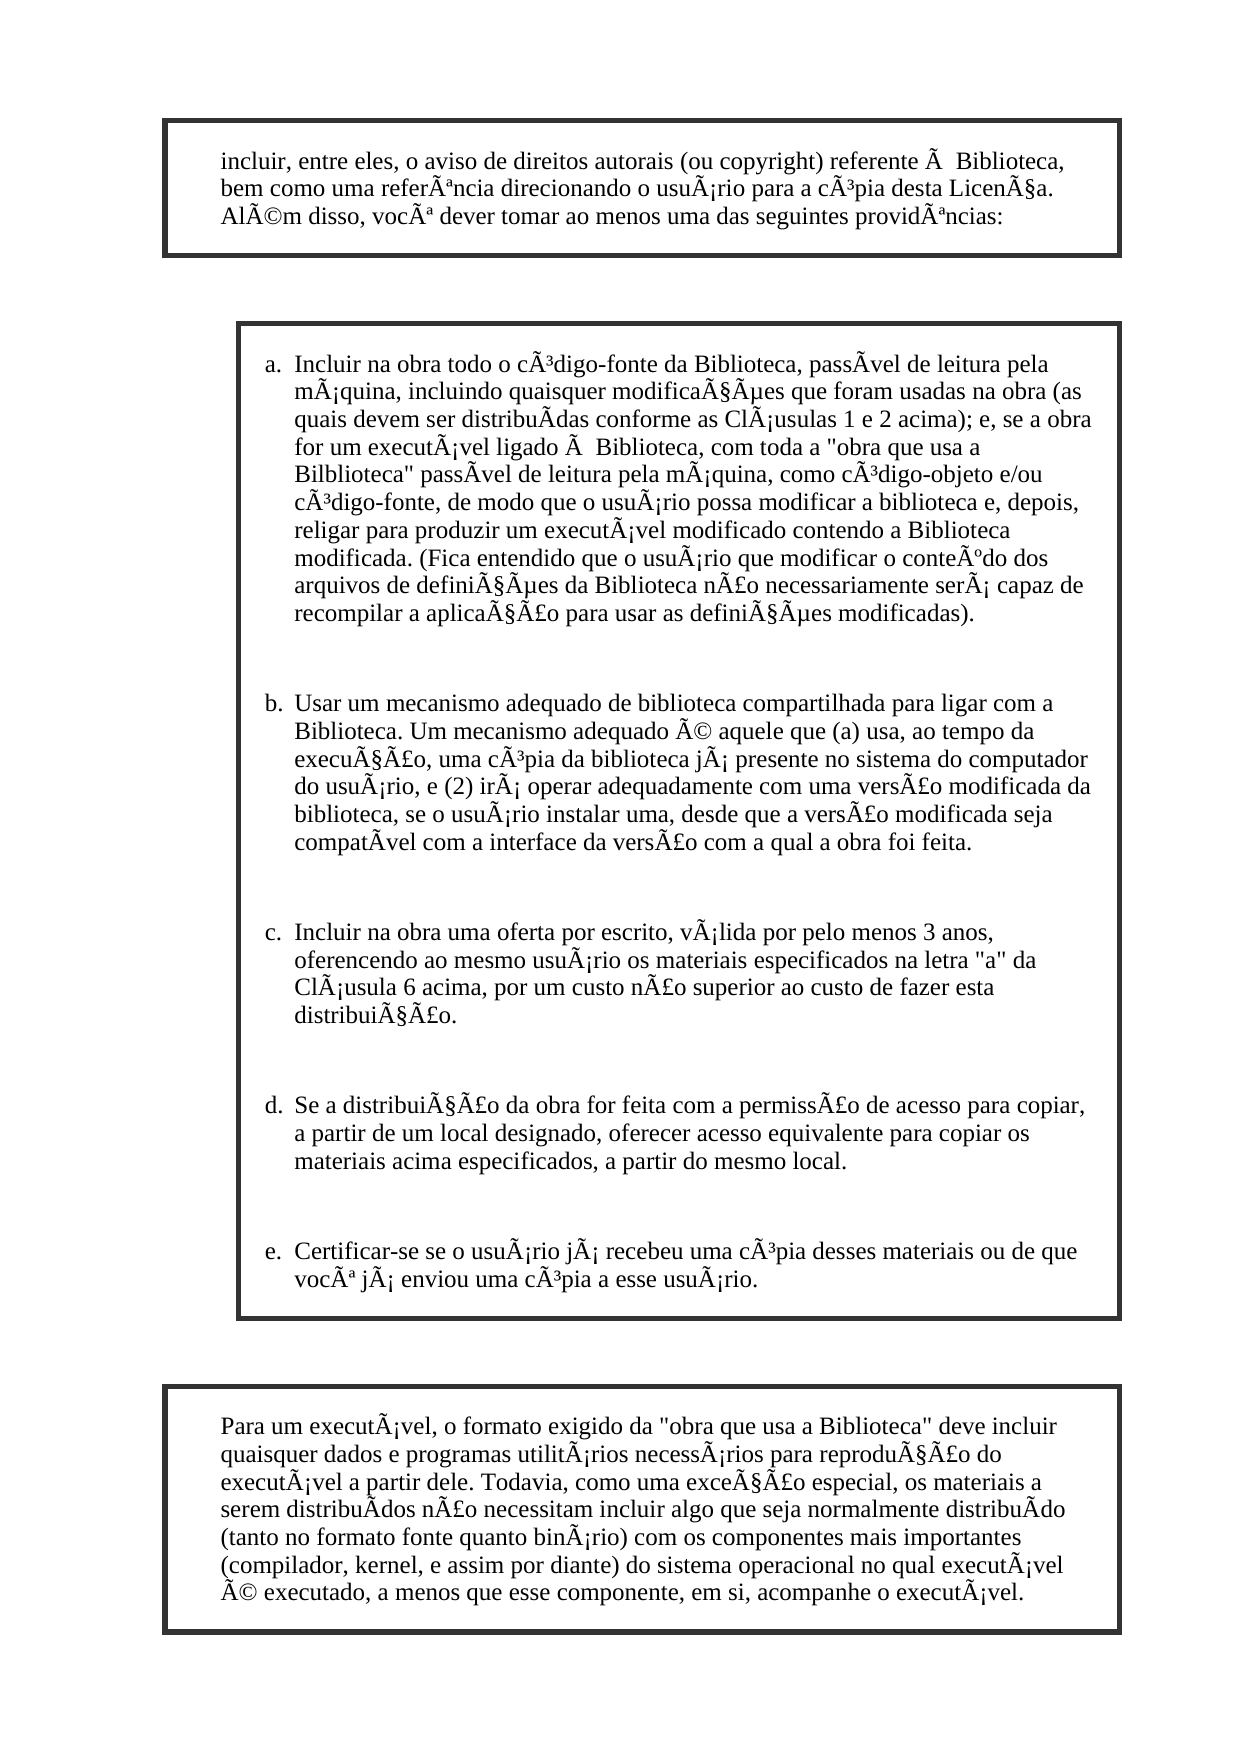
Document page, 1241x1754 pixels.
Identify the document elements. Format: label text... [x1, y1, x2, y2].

list Incluir na obra todo o cÃ³digo-fonte da Biblioteca, passÃ­vel de leitura pela mÃ¡quina, incluindo quaisquer modificaÃ§Ãµes que foram usadas na obra (as quais devem ser distribuÃ­das conforme as ClÃ¡usulas 1 e 2 acima); e, se a obra for um executÃ¡vel ligado Ã Biblioteca, com toda a "obra que usa a Bilblioteca" passÃ­vel de leitura pela mÃ¡quina, como cÃ³digo-objeto e/ou cÃ³digo-fonte, de modo que o usuÃ¡rio possa modificar a biblioteca e, depois, religar para produzir um executÃ¡vel modificado contendo a Biblioteca modificada. (Fica entendido que o usuÃ¡rio que modificar o conteÃºdo dos arquivos de definiÃ§Ãµes da Biblioteca nÃ£o necessariamente serÃ¡ capaz de recompilar a aplicaÃ§Ã£o para usar as definiÃ§Ãµes modificadas). [241, 326, 1117, 627]
list Certificar-se se o usuÃ¡rio jÃ¡ recebeu uma cÃ³pia desses materiais ou de que vocÃª jÃ¡ enviou uma cÃ³pia a esse usuÃ¡rio. [241, 1208, 1117, 1316]
list Para um executÃ¡vel, o formato exigido da "obra que usa a Biblioteca" deve incluir quaisquer dados e programas utilitÃ¡rios necessÃ¡rios para reproduÃ§Ã£o do executÃ¡vel a partir dele. Todavia, como uma exceÃ§Ã£o especial, os materiais a serem distribuÃ­dos nÃ£o necessitam incluir algo que seja normalmente distribuÃ­do (tanto no formato fonte quanto binÃ¡rio) com os componentes mais importantes (compilador, kernel, e assim por diante) do sistema operacional no qual executÃ¡vel Ã© executado, a menos que esse componente, em si, acompanhe o executÃ¡vel. [168, 1389, 1117, 1629]
list Usar um mecanismo adequado de biblioteca compartilhada para ligar com a Biblioteca. Um mecanismo adequado Ã© aquele que (a) usa, ao tempo da execuÃ§Ã£o, uma cÃ³pia da biblioteca jÃ¡ presente no sistema do computador do usuÃ¡rio, e (2) irÃ¡ operar adequadamente com uma versÃ£o modificada da biblioteca, se o usuÃ¡rio instalar uma, desde que a versÃ£o modificada seja compatÃ­vel com a interface da versÃ£o com a qual a obra foi feita. [241, 661, 1117, 856]
list Se a distribuiÃ§Ã£o da obra for feita com a permissÃ£o de acesso para copiar, a partir de um local designado, oferecer acesso equivalente para copiar os materiais acima especificados, a partir do mesmo local. [241, 1063, 1117, 1174]
list Incluir na obra uma oferta por escrito, vÃ¡lida por pelo menos 3 anos, oferencendo ao mesmo usuÃ¡rio os materiais especificados na letra "a" da ClÃ¡usula 6 acima, por um custo nÃ£o superior ao custo de fazer esta distribuiÃ§Ã£o. [241, 889, 1117, 1029]
list incluir, entre eles, o aviso de direitos autorais (ou copyright) referente Ã Biblioteca, bem como uma referÃªncia direcionando o usuÃ¡rio para a cÃ³pia desta LicenÃ§a. AlÃ©m disso, vocÃª dever tomar ao menos uma das seguintes providÃªncias: [168, 123, 1117, 253]
